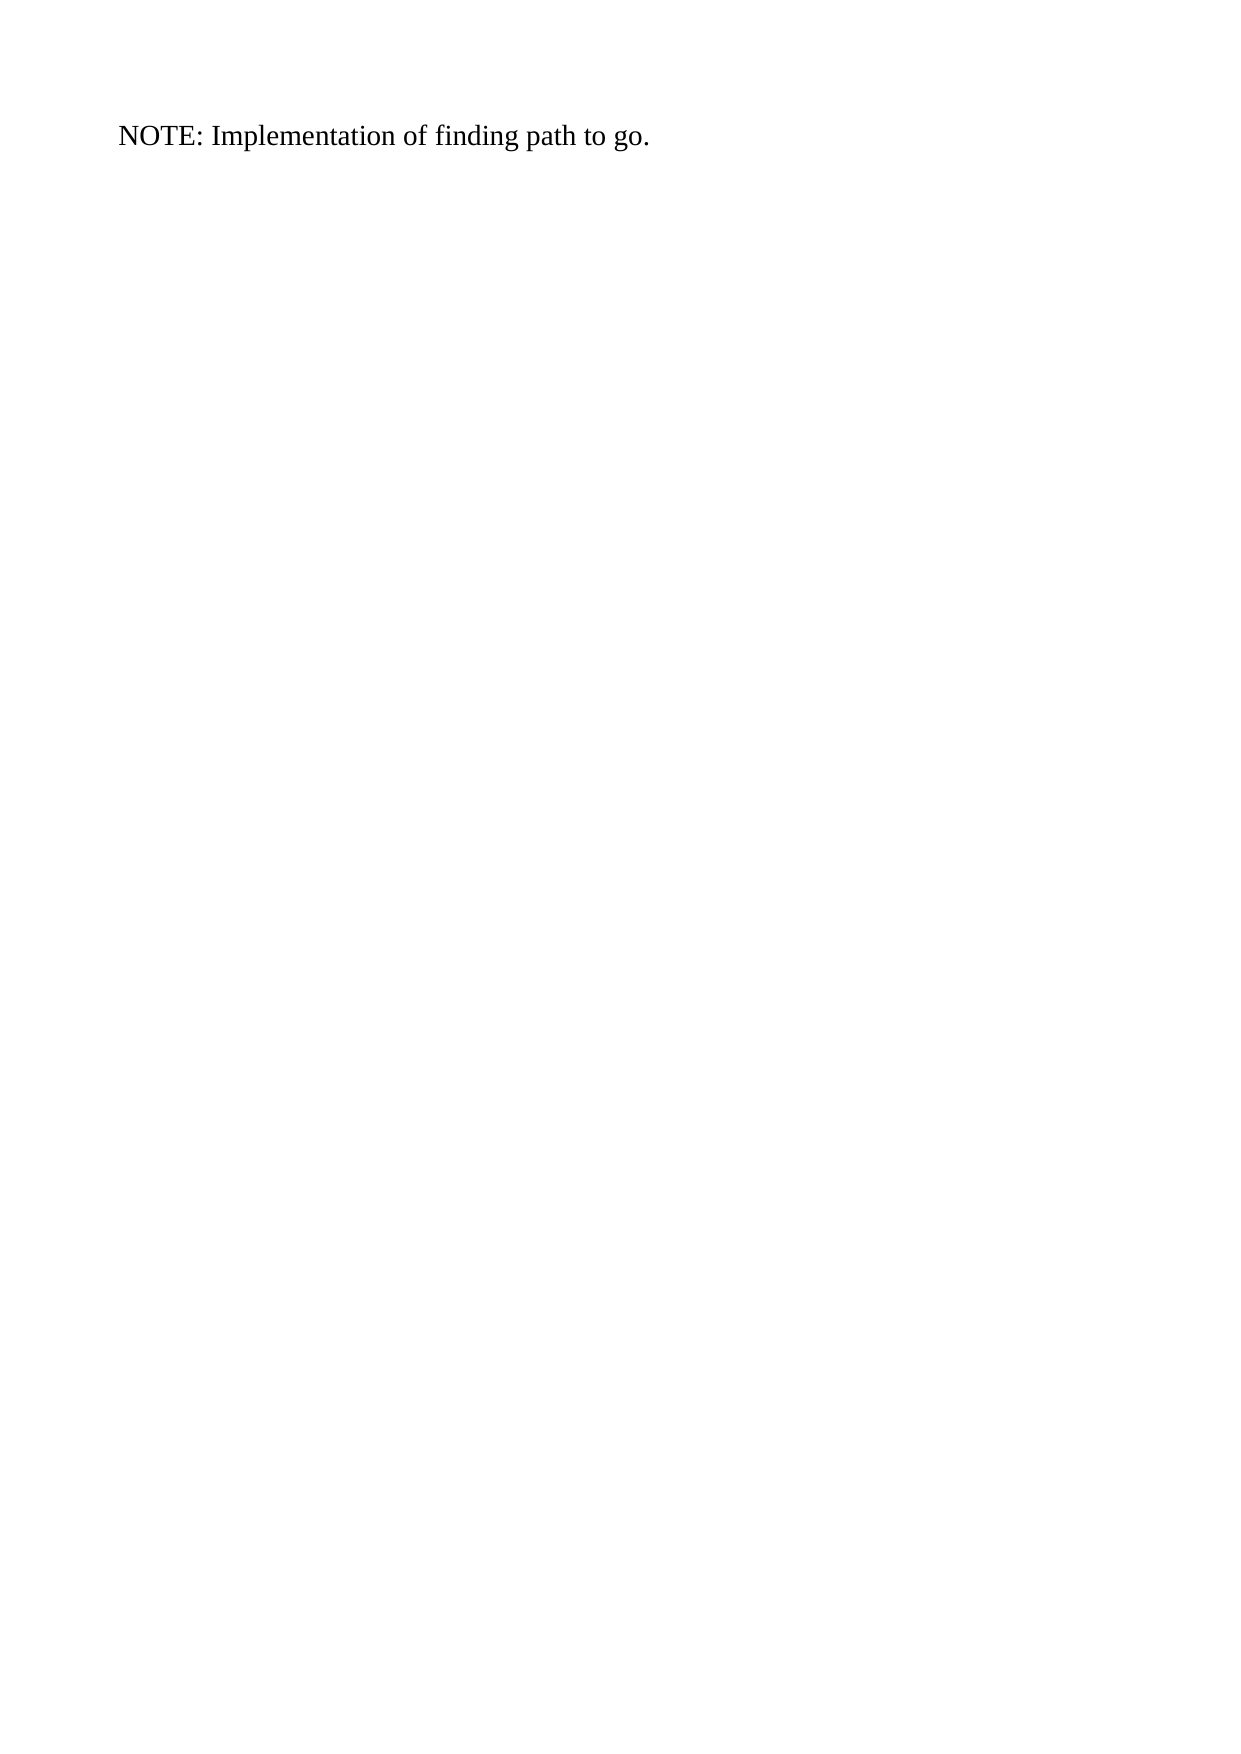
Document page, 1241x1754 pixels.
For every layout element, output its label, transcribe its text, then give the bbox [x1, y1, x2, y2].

text NOTE: Implementation of finding path to go. [118, 118, 1122, 152]
